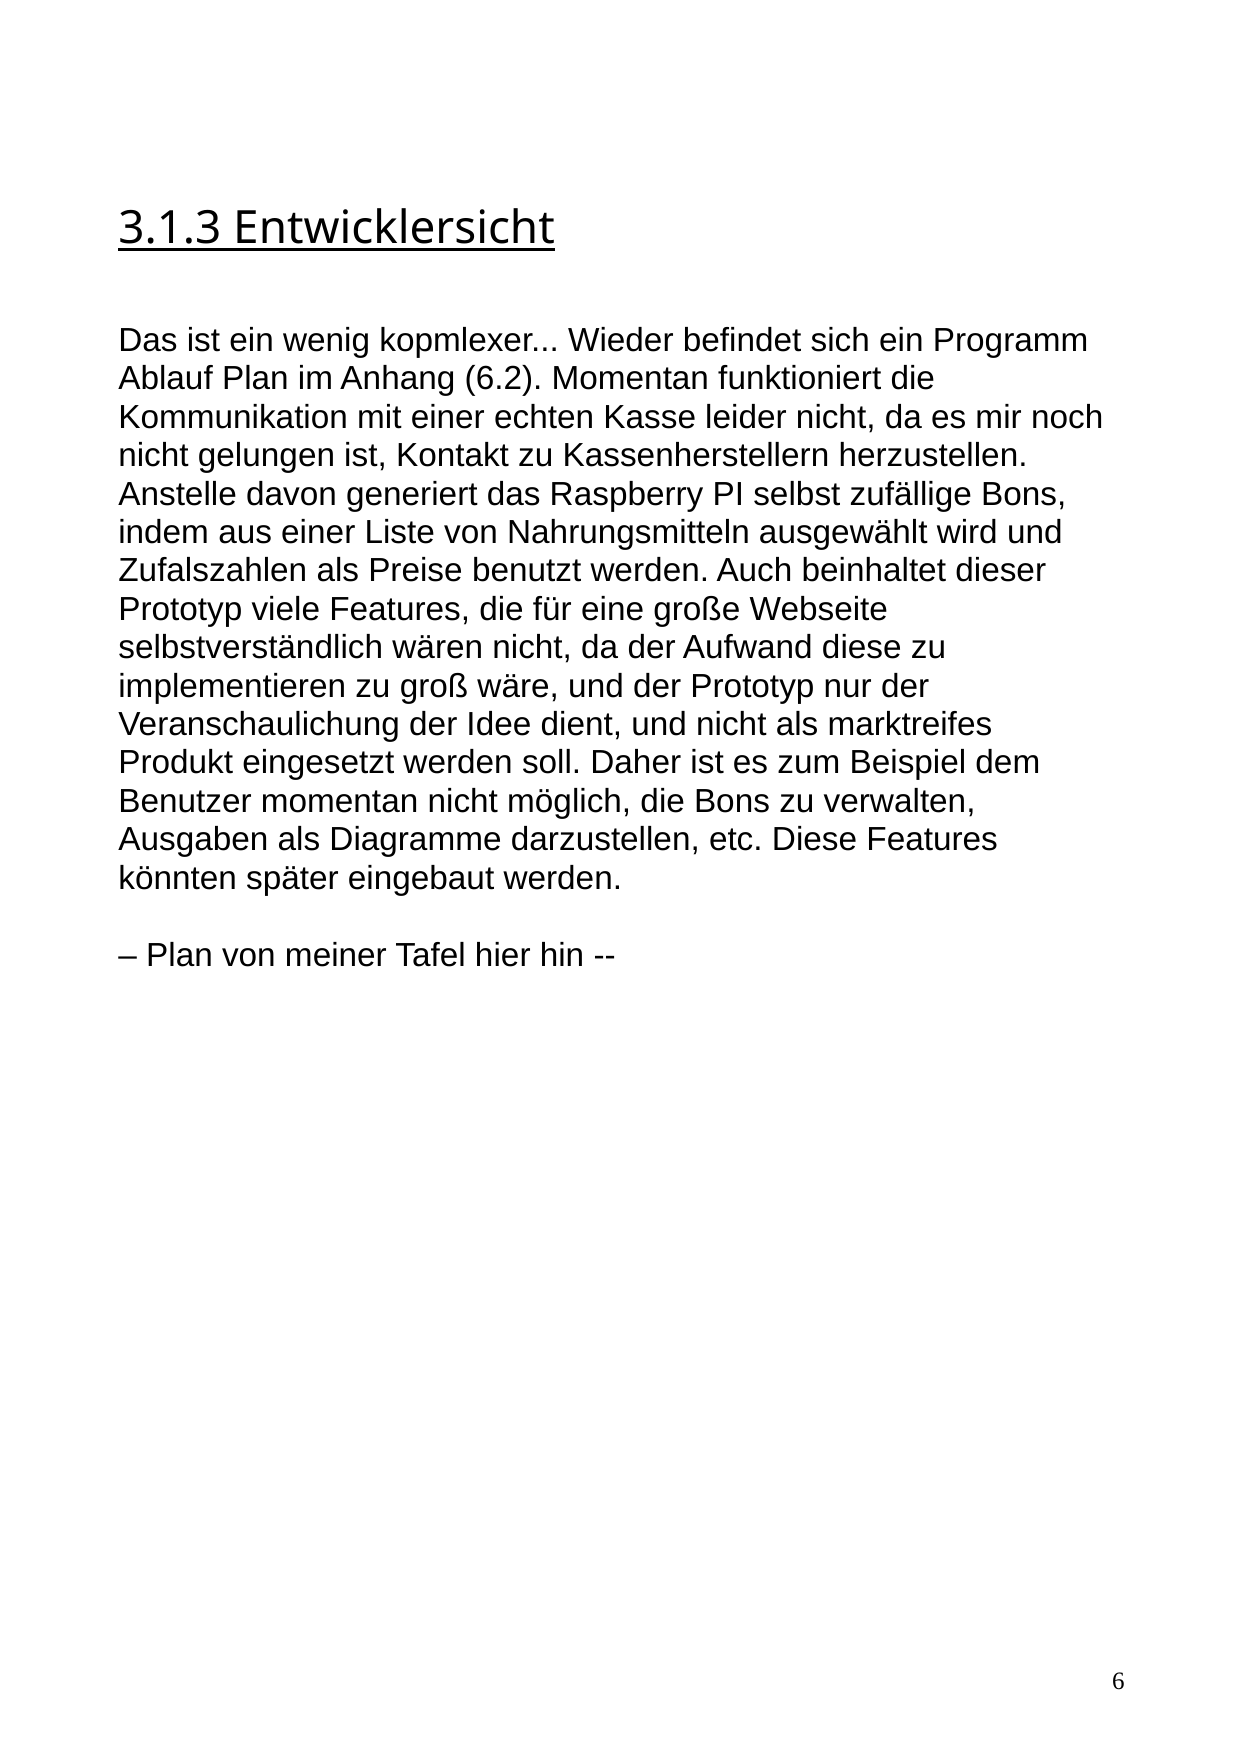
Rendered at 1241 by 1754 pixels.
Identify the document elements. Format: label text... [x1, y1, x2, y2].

text Das ist ein wenig kopmlexer... Wieder befindet sich ein Programm Ablauf Plan im Anhang (6.2). Momentan funktioniert die Kommunikation mit einer echten Kasse leider nicht, da es mir noch nicht gelungen ist, Kontakt zu Kassenherstellern herzustellen. [118, 320, 1112, 473]
text Anstelle davon generiert das Raspberry PI selbst zufällige Bons, indem aus einer Liste von Nahrungsmitteln ausgewählt wird und Zufalszahlen als Preise benutzt werden. Auch beinhaltet dieser Prototyp viele Features, die für eine große Webseite selbstverständlich wären nicht, da der Aufwand diese zu implementieren zu groß wäre, und der Prototyp nur der Veranschaulichung der Idee dient, und nicht als marktreifes Produkt eingesetzt werden soll. Daher ist es zum Beispiel dem Benutzer momentan nicht möglich, die Bons zu verwalten, Ausgaben als Diagramme darzustellen, etc. Diese Features könnten später eingebaut werden. [118, 473, 1112, 896]
text – Plan von meiner Tafel hier hin -- [118, 935, 1112, 973]
text 3.1.3 Entwicklersicht [118, 195, 1112, 257]
